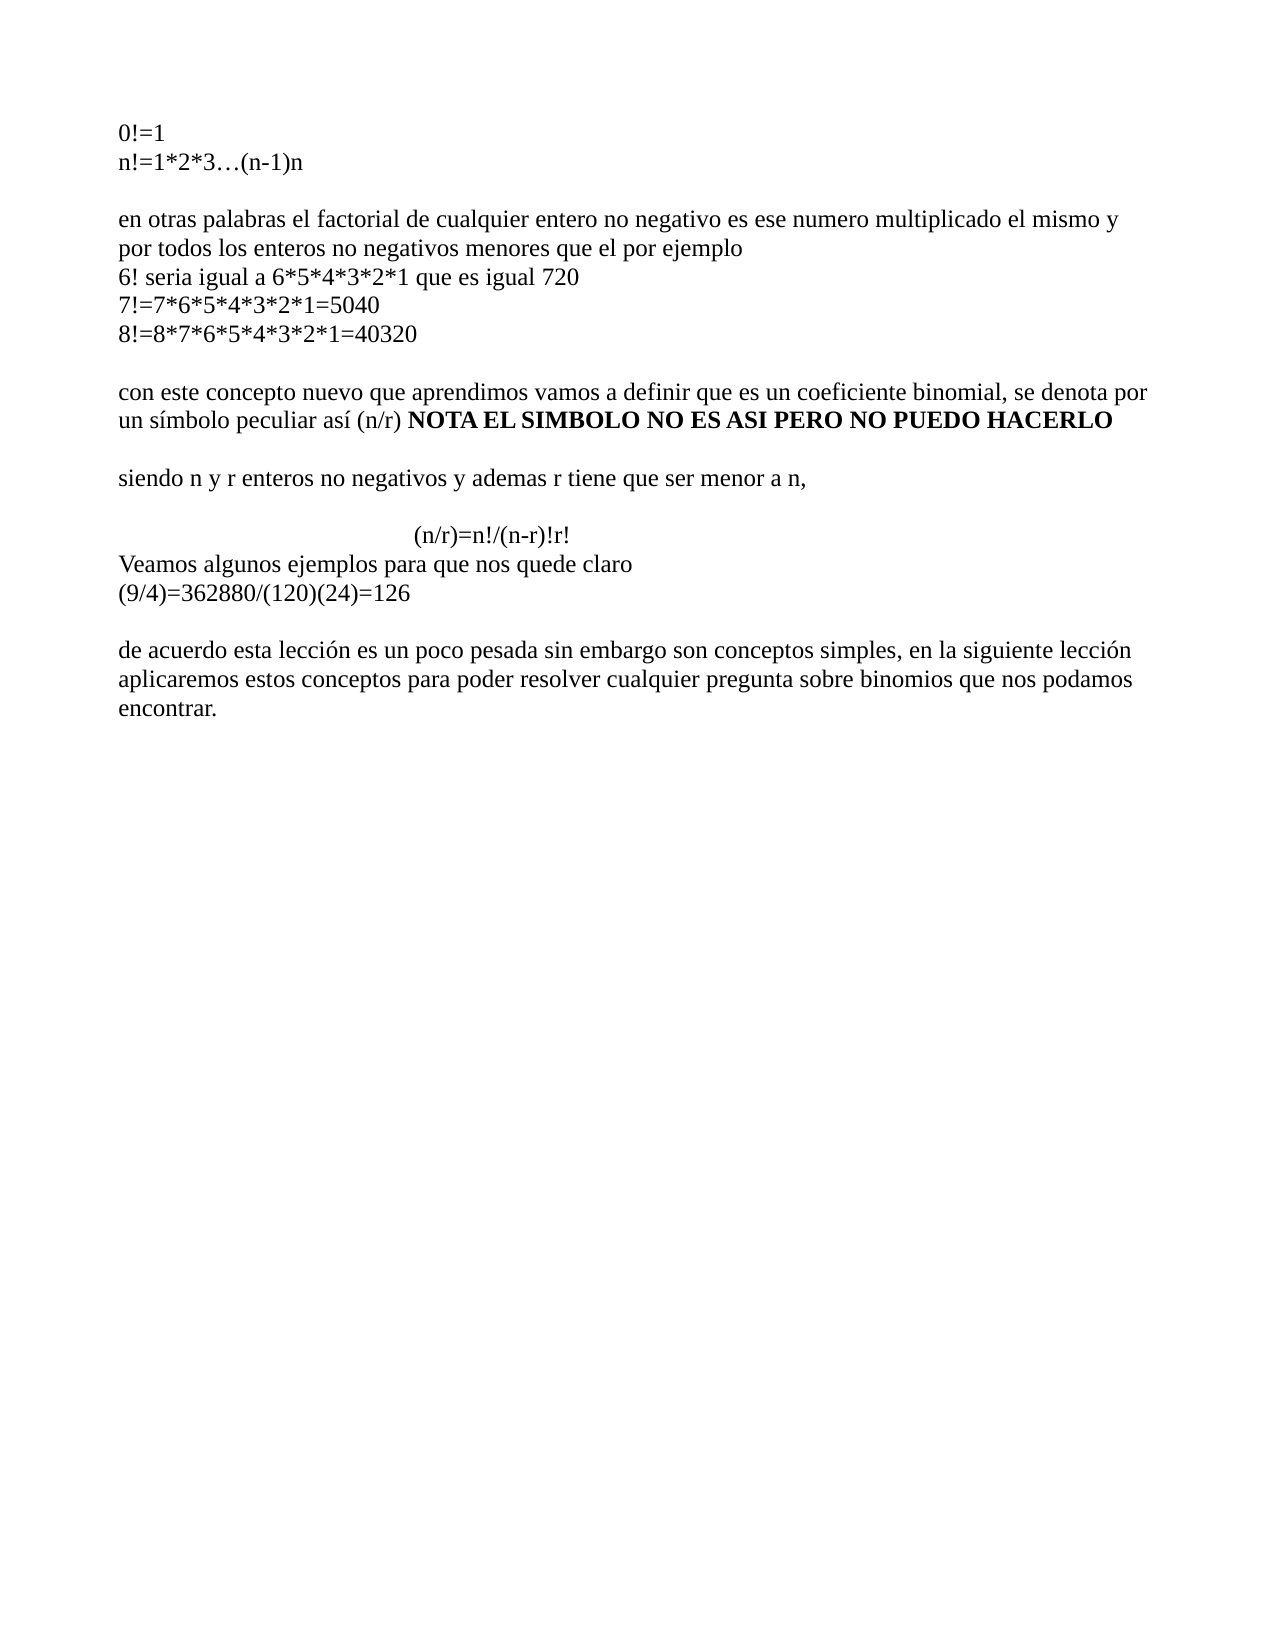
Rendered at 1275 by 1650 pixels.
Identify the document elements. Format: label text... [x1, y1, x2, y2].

text (n/r)=n!/(n-r)!r! [118, 521, 1157, 549]
text siendo n y r enteros no negativos y ademas r tiene que ser menor a n, [118, 463, 1157, 492]
text de acuerdo esta lección es un poco pesada sin embargo son conceptos simples, en la siguiente lección aplicaremos estos conceptos para poder resolver cualquier pregunta sobre binomios que nos podamos encontrar. [118, 636, 1157, 722]
text 7!=7*6*5*4*3*2*1=5040 [118, 291, 1157, 319]
text con este concepto nuevo que aprendimos vamos a definir que es un coeficiente binomial, se denota por un símbolo peculiar así (n/r) NOTA EL SIMBOLO NO ES ASI PERO NO PUEDO HACERLO [118, 377, 1157, 434]
text 0!=1 [118, 118, 1157, 147]
text 6! seria igual a 6*5*4*3*2*1 que es igual 720 [118, 262, 1157, 291]
text Veamos algunos ejemplos para que nos quede claro [118, 549, 1157, 578]
text n!=1*2*3…(n-1)n [118, 147, 1157, 176]
text (9/4)=362880/(120)(24)=126 [118, 578, 1157, 607]
text 8!=8*7*6*5*4*3*2*1=40320 [118, 319, 1157, 348]
text en otras palabras el factorial de cualquier entero no negativo es ese numero multiplicado el mismo y por todos los enteros no negativos menores que el por ejemplo [118, 204, 1157, 262]
